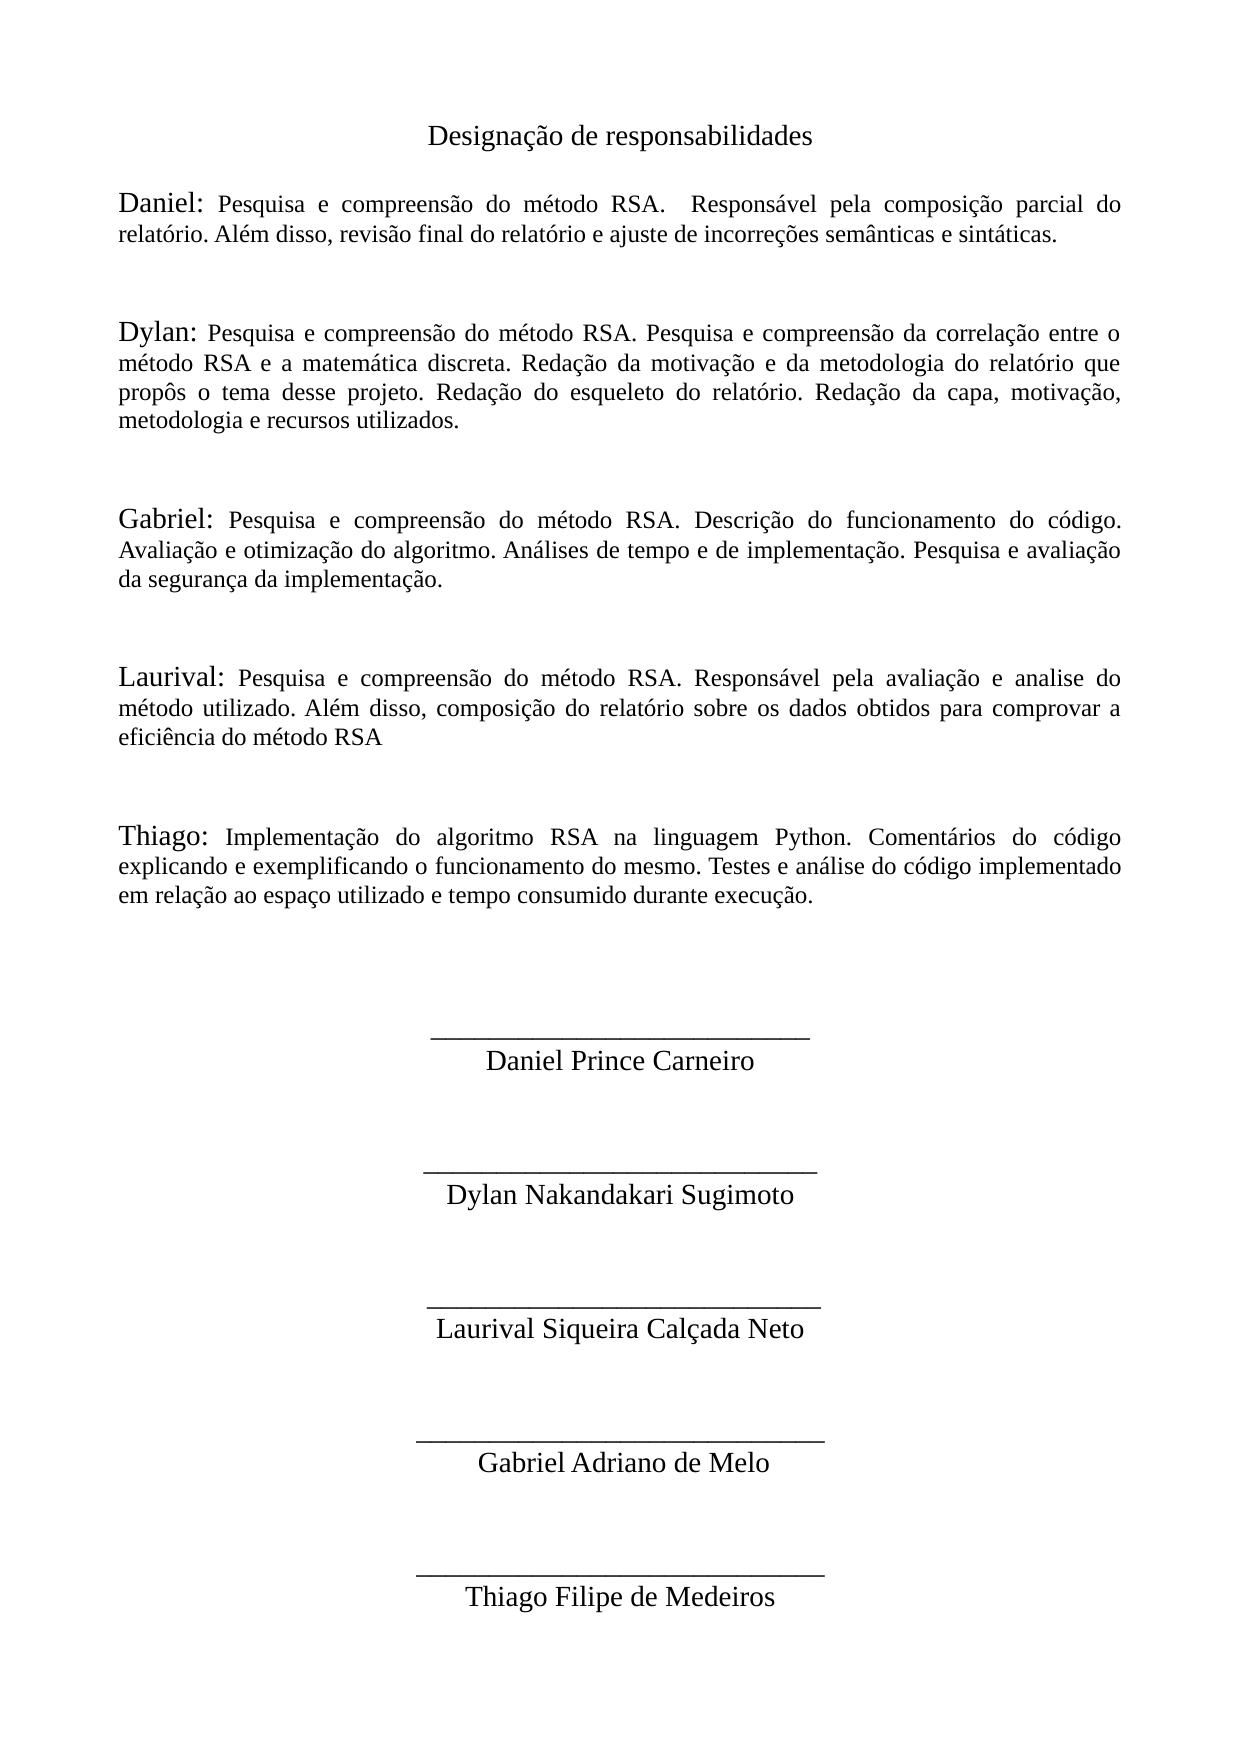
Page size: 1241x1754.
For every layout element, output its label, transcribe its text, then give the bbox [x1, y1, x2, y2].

text __________________________ [118, 1009, 1122, 1043]
text Gabriel: Pesquisa e compreensão do método RSA. Descrição do funcionamento do código. Avaliação e otimização do algoritmo. Análises de tempo e de implementação. Pesquisa e avaliação da segurança da implementação. [118, 501, 1122, 592]
text Dylan: Pesquisa e compreensão do método RSA. Pesquisa e compreensão da correlação entre o método RSA e a matemática discreta. Redação da motivação e da metodologia do relatório que propôs o tema desse projeto. Redação do esqueleto do relatório. Redação da capa, motivação, metodologia e recursos utilizados. [118, 314, 1122, 434]
text Thiago: Implementação do algoritmo RSA na linguagem Python. Comentários do código explicando e exemplificando o funcionamento do mesmo. Testes e análise do código implementado em relação ao espaço utilizado e tempo consumido durante execução. [118, 818, 1122, 909]
text Laurival: Pesquisa e compreensão do método RSA. Responsável pela avaliação e analise do método utilizado. Além disso, composição do relatório sobre os dados obtidos para comprovar a eficiência do método RSA [118, 659, 1122, 751]
text ____________________________ [118, 1546, 1122, 1579]
text Designação de responsabilidades [118, 118, 1122, 152]
text ____________________________ [118, 1412, 1122, 1445]
text Thiago Filipe de Medeiros [118, 1579, 1122, 1613]
text Gabriel Adriano de Melo [118, 1445, 1122, 1479]
text Daniel: Pesquisa e compreensão do método RSA. Responsável pela composição parcial do relatório. Além disso, revisão final do relatório e ajuste de incorreções semânticas e sintáticas. [118, 185, 1122, 247]
text Daniel Prince Carneiro [118, 1043, 1122, 1076]
text Dylan Nakandakari Sugimoto [118, 1177, 1122, 1211]
text ___________________________ [118, 1278, 1122, 1311]
text ___________________________ [118, 1143, 1122, 1177]
text Laurival Siqueira Calçada Neto [118, 1311, 1122, 1345]
